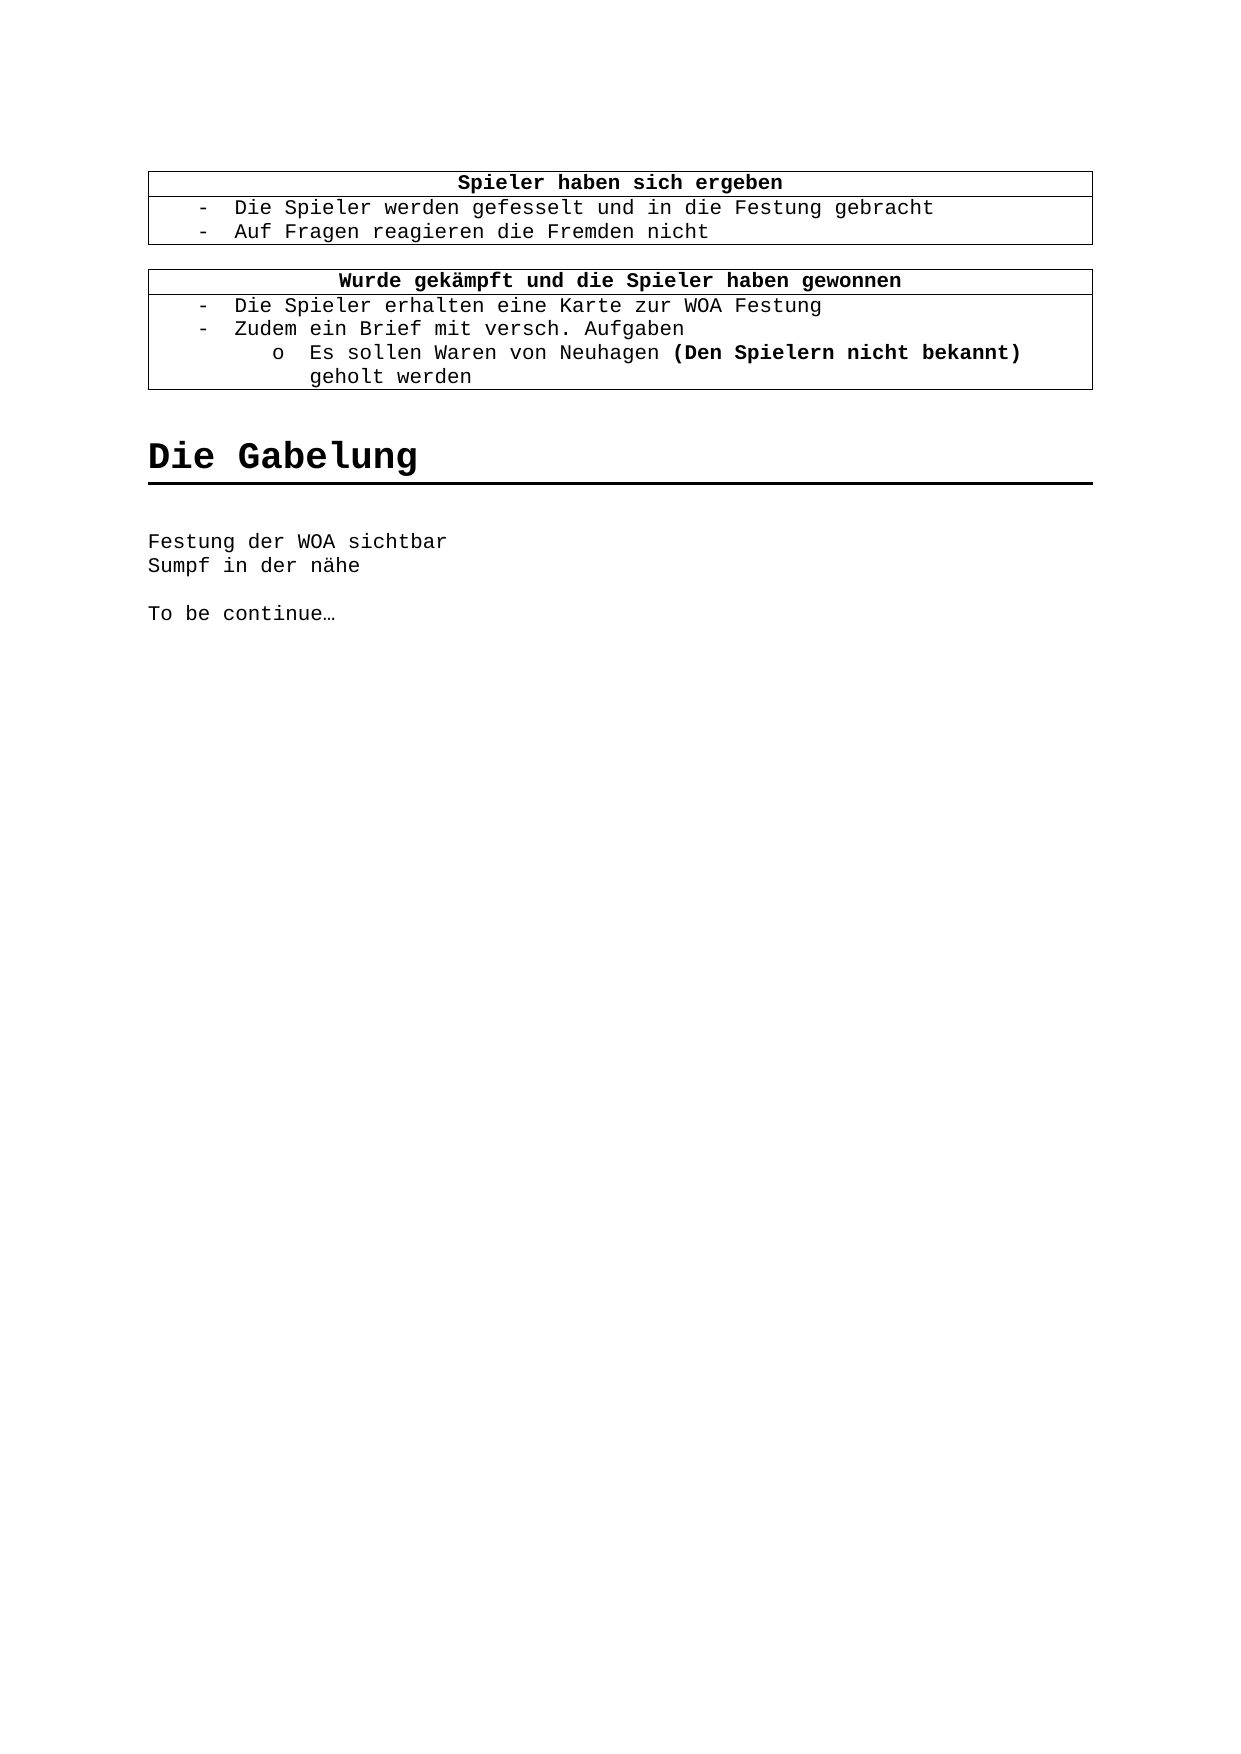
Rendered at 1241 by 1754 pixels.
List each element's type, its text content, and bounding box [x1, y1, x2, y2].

table_header Spieler haben sich ergeben [149, 172, 1092, 196]
text To be continue… [148, 602, 1093, 626]
text Festung der WOA sichtbar [148, 532, 1093, 555]
table_cell Die Spieler erhalten eine Karte zur WOA Festung Zudem ein Brief mit versch. Aufgaben Es sollen Waren von Neuhagen (Den Spielern nicht bekannt) geholt werden [149, 295, 1092, 389]
table_header Wurde gekämpft und die Spieler haben gewonnen [149, 270, 1092, 294]
table_cell Die Spieler werden gefesselt und in die Festung gebracht Auf Fragen reagieren die Fremden nicht [149, 197, 1092, 244]
text Sumpf in der nähe [148, 555, 1093, 579]
text Die Gabelung [148, 438, 1093, 482]
